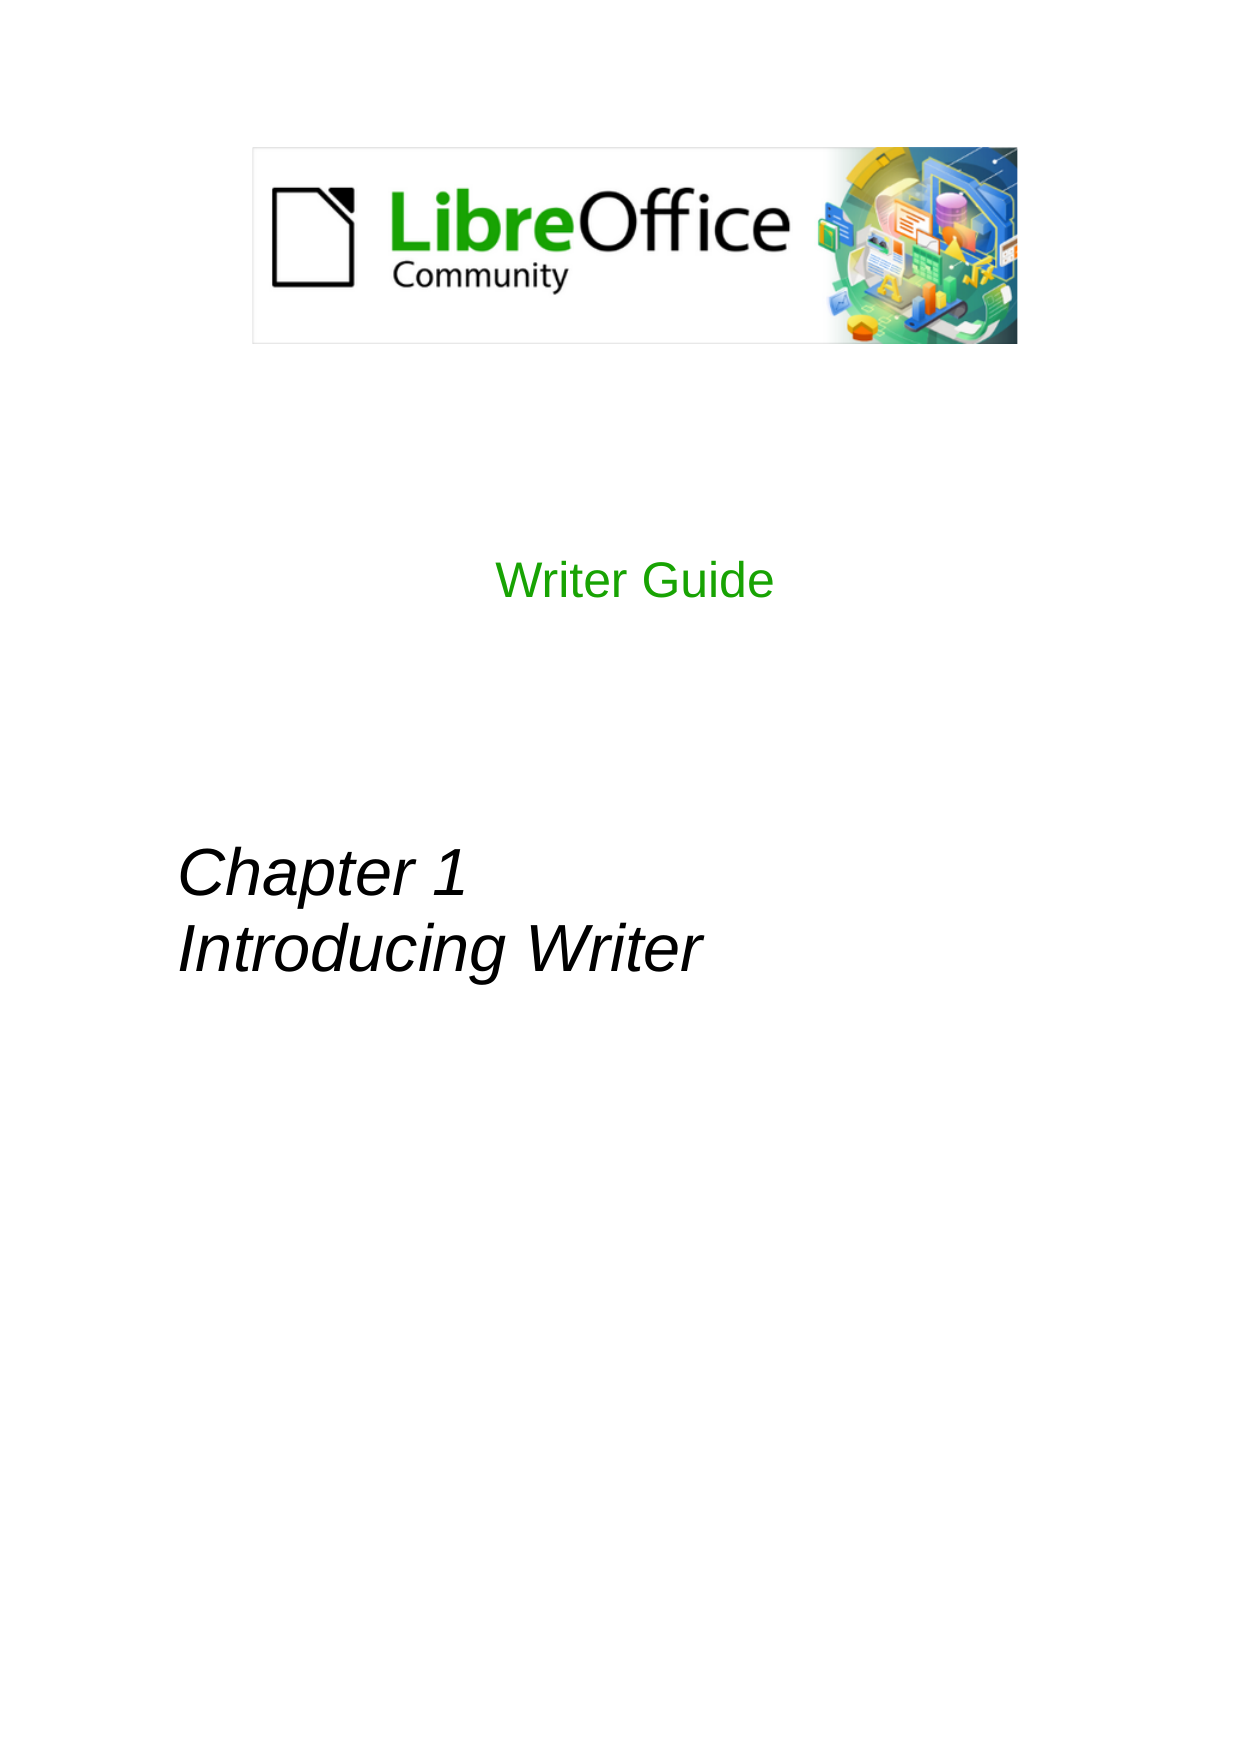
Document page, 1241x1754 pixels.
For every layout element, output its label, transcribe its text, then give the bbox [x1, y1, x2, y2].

text Writer Guide [177, 550, 1093, 608]
title Chapter 1 Introducing Writer [177, 833, 1093, 986]
picture [252, 147, 1018, 344]
